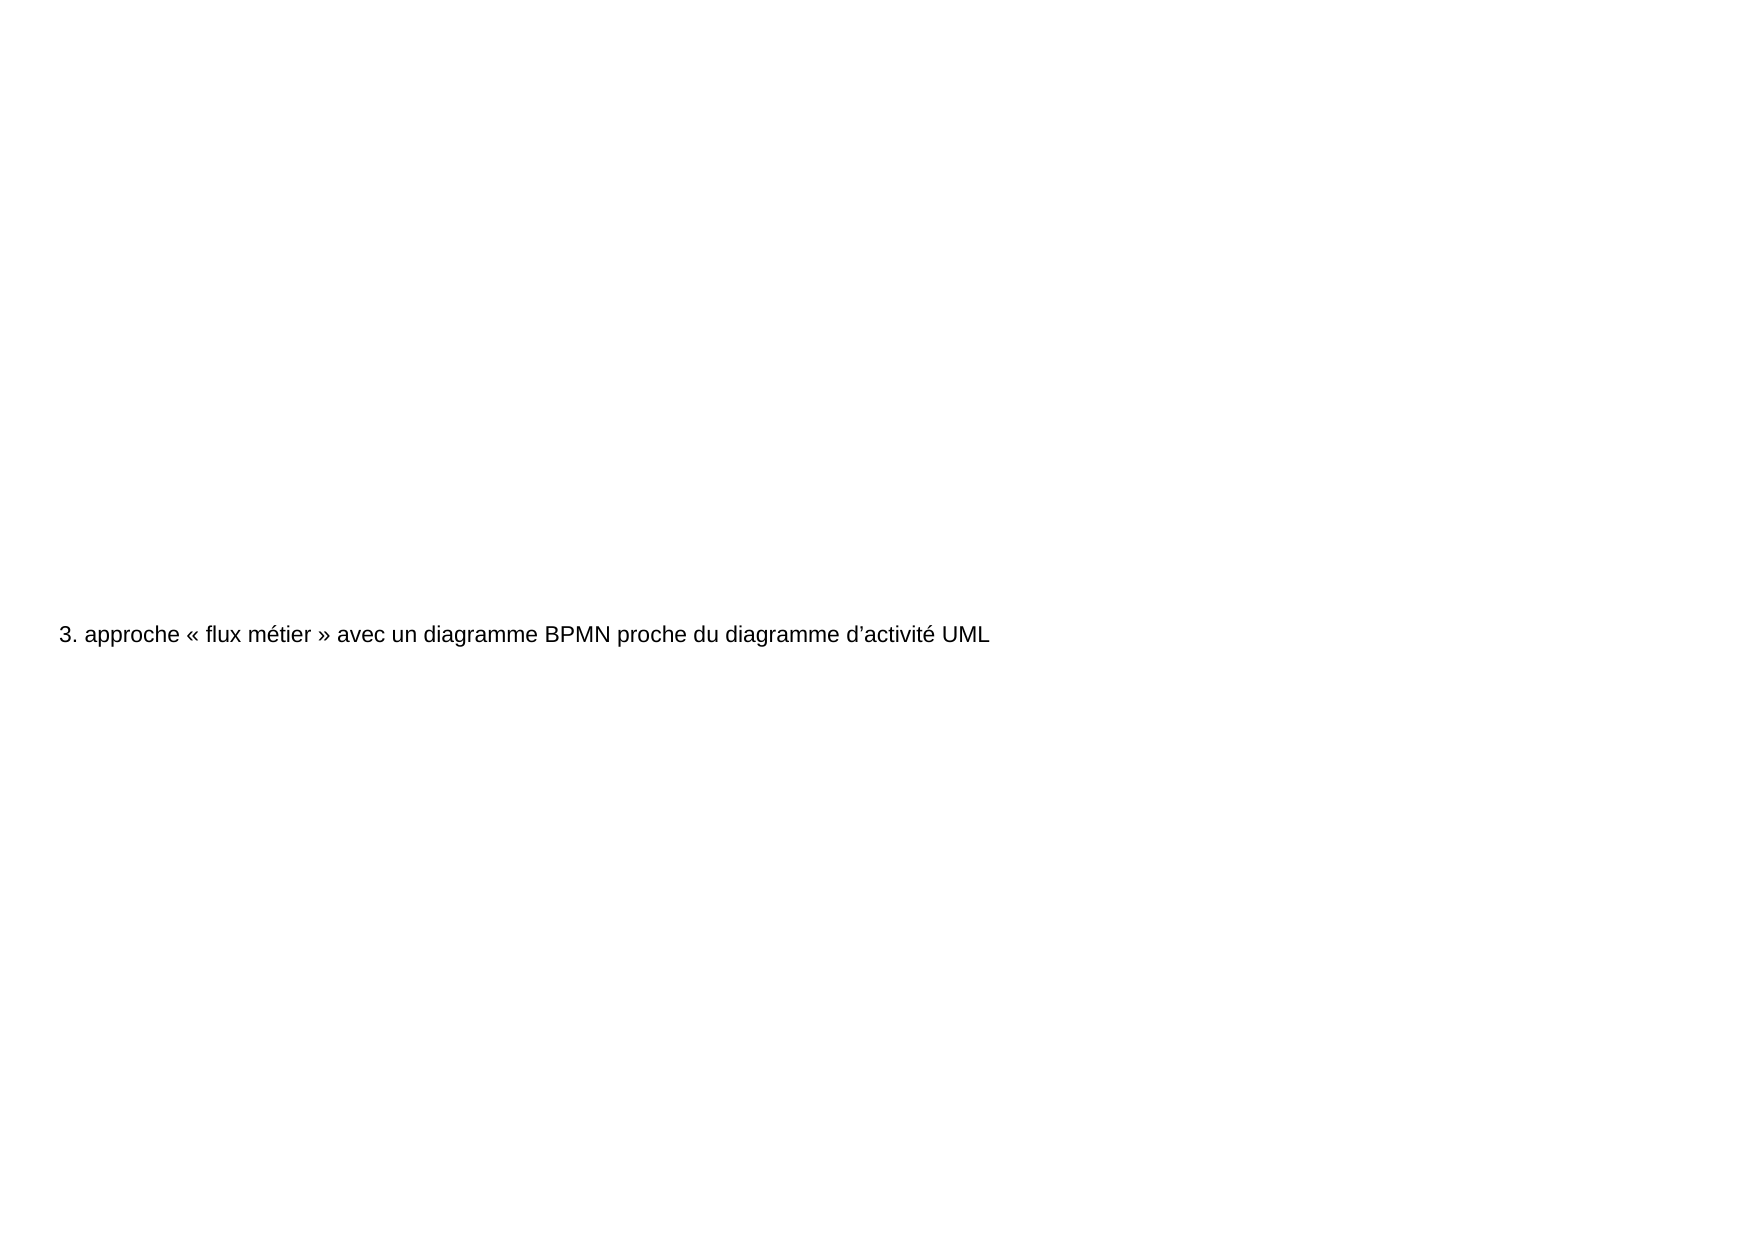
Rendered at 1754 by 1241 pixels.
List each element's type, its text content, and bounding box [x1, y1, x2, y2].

subtitle 3. approche « flux métier » avec un diagramme BPMN proche du diagramme d’activité UML [59, 621, 1695, 648]
